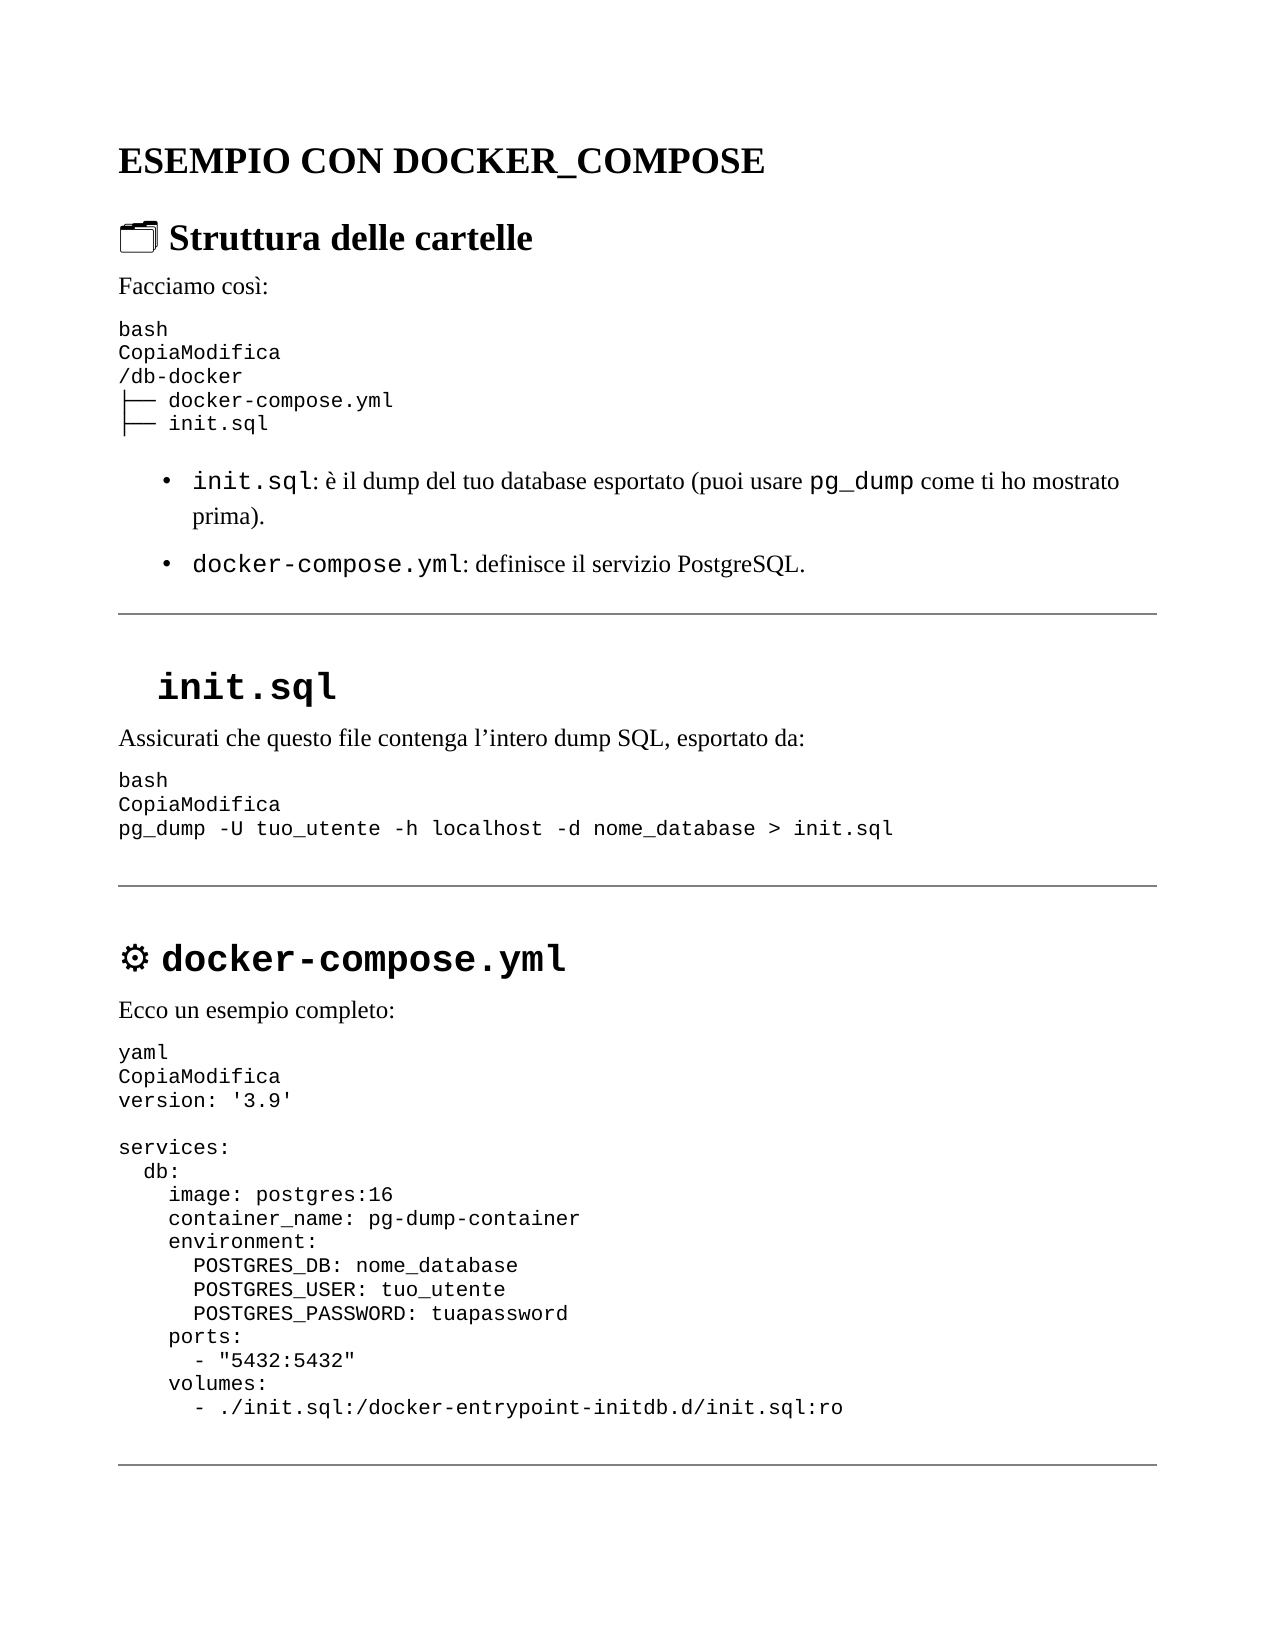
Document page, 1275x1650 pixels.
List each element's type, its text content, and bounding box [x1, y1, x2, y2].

text bash [118, 319, 1157, 342]
text bash [118, 771, 1157, 794]
text POSTGRES_USER: tuo_utente [118, 1279, 1157, 1302]
text pg_dump -U tuo_utente -h localhost -d nome_database > init.sql [118, 818, 1157, 841]
subtitle ⚙️ docker-compose.yml [118, 936, 1157, 982]
text Ecco un esempio completo: [118, 995, 1157, 1023]
subtitle 📄 init.sql [118, 664, 1157, 710]
text container_name: pg-dump-container [118, 1208, 1157, 1232]
text CopiaModifica [118, 794, 1157, 818]
text image: postgres:16 [118, 1184, 1157, 1208]
text POSTGRES_PASSWORD: tuapassword [118, 1302, 1157, 1326]
text ports: [118, 1326, 1157, 1350]
text - "5432:5432" [118, 1350, 1157, 1373]
text /db-docker [118, 366, 1157, 389]
text services: [118, 1137, 1157, 1161]
text - ./init.sql:/docker-entrypoint-initdb.d/init.sql:ro [118, 1397, 1157, 1421]
text ├── docker-compose.yml [118, 389, 1157, 413]
text CopiaModifica [118, 1066, 1157, 1090]
text db: [118, 1161, 1157, 1184]
text environment: [118, 1232, 1157, 1255]
text POSTGRES_DB: nome_database [118, 1255, 1157, 1279]
subtitle 🗂 Struttura delle cartelle [118, 215, 1157, 258]
text Facciamo così: [118, 271, 1157, 300]
list docker-compose.yml: definisce il servizio PostgreSQL. [162, 549, 1157, 580]
list init.sql: è il dump del tuo database esportato (puoi usare pg_dump come ti ho mostrato prima). [162, 466, 1157, 530]
text version: '3.9' [118, 1090, 1157, 1113]
text CopiaModifica [118, 342, 1157, 366]
text Assicurati che questo file contenga l’intero dump SQL, esportato da: [118, 723, 1157, 752]
text ├── init.sql [118, 413, 1157, 437]
text yaml [118, 1042, 1157, 1066]
subtitle ESEMPIO CON DOCKER_COMPOSE [118, 139, 1157, 182]
text volumes: [118, 1373, 1157, 1397]
